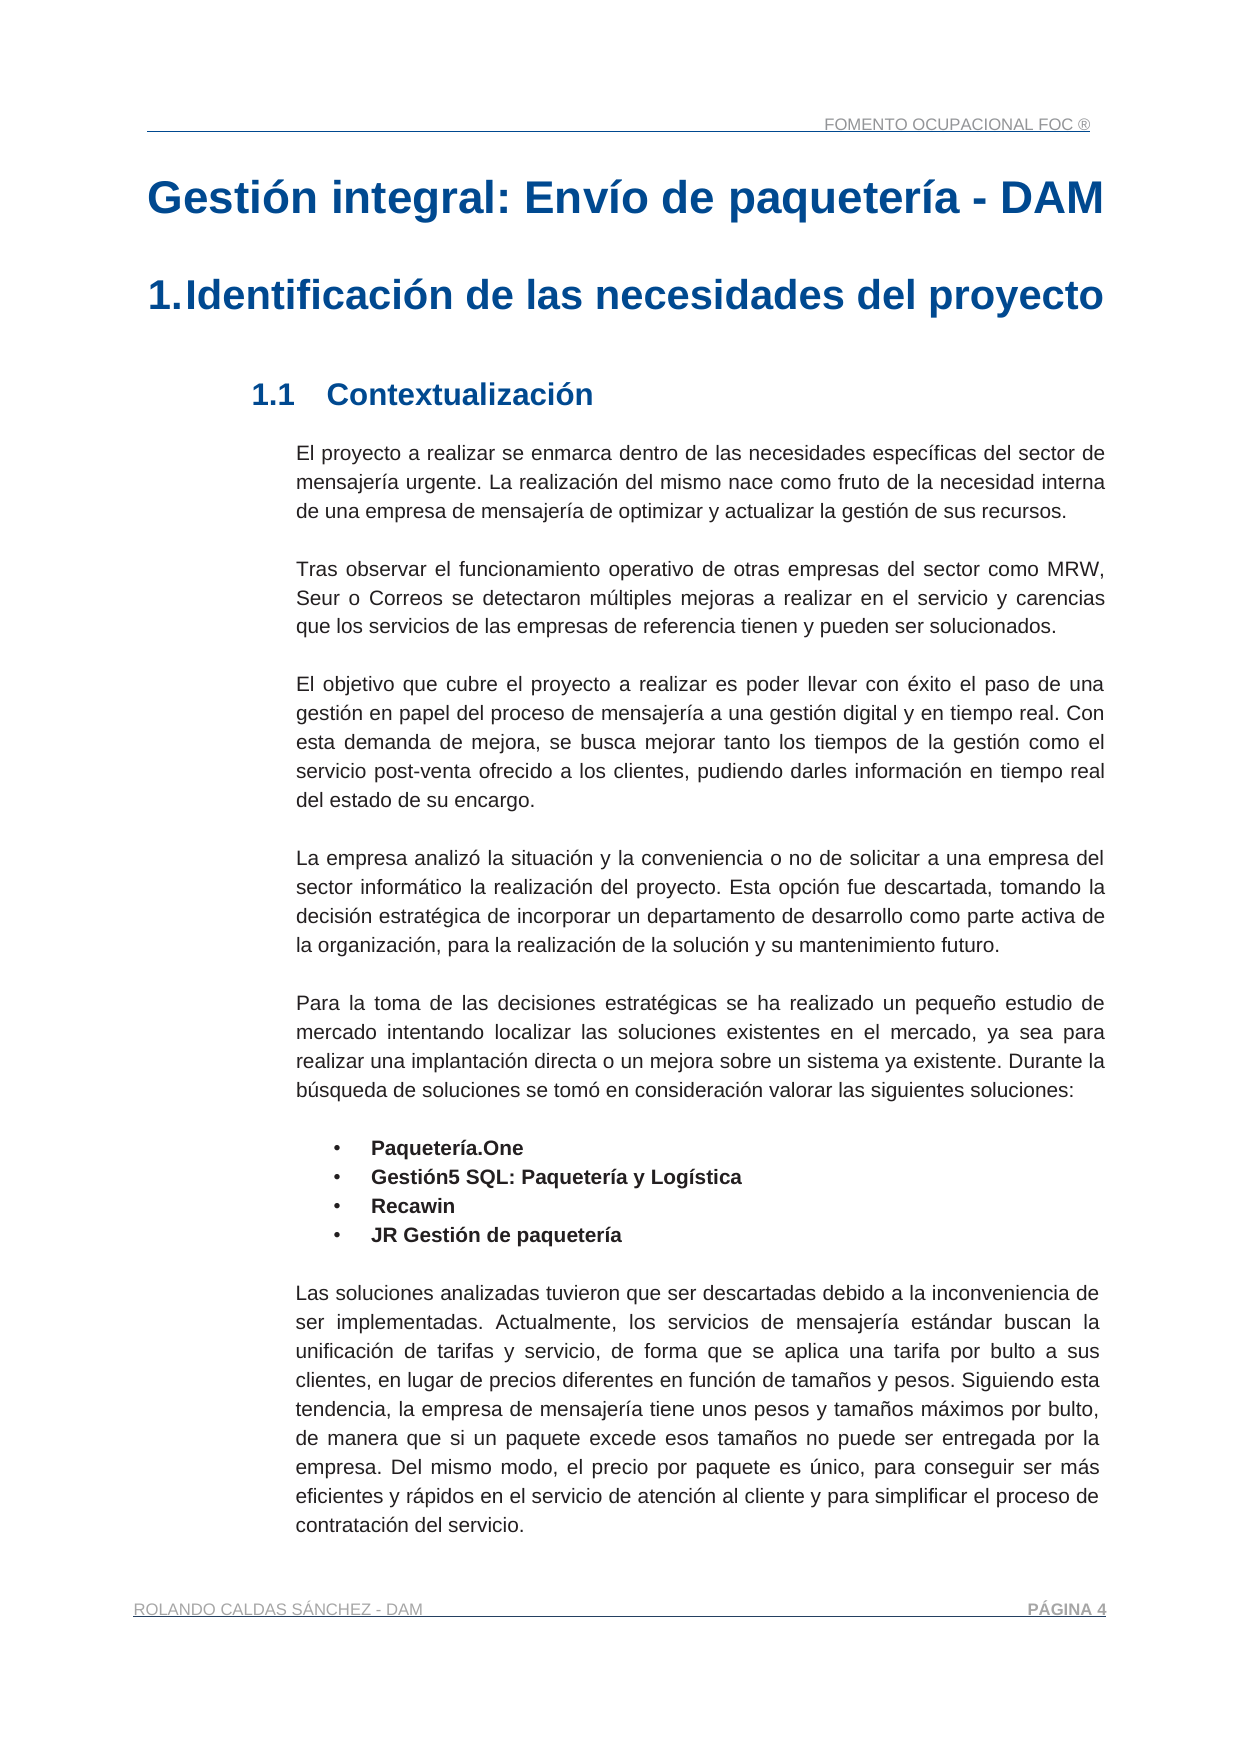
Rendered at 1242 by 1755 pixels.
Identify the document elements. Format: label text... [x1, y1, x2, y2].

list Gestión5 SQL: Paquetería y Logística [333, 1164, 1106, 1189]
list Recawin [333, 1194, 1106, 1218]
list Paquetería.One [333, 1136, 1106, 1159]
text El proyecto a realizar se enmarca dentro de las necesidades específicas del sector de mensajería urgente. La realización del mismo nace como fruto de la necesidad interna de una empresa de mensajería de optimizar y actualizar la gestión de sus recursos. [296, 441, 1106, 522]
list Contextualización [251, 376, 1106, 412]
list Identificación de las necesidades del proyecto [148, 271, 1106, 318]
text El objetivo que cubre el proyecto a realizar es poder llevar con éxito el paso de una gestión en papel del proceso de mensajería a una gestión digital y en tiempo real. Con esta demanda de mejora, se busca mejorar tanto los tiempos de la gestión como el servicio post-venta ofrecido a los clientes, pudiendo darles información en tiempo real del estado de su encargo. [296, 672, 1106, 812]
text Para la toma de las decisiones estratégicas se ha realizado un pequeño estudio de mercado intentando localizar las soluciones existentes en el mercado, ya sea para realizar una implantación directa o un mejora sobre un sistema ya existente. Durante la búsqueda de soluciones se tomó en consideración valorar las siguientes soluciones: [296, 991, 1106, 1102]
text Las soluciones analizadas tuvieron que ser descartadas debido a la inconveniencia de ser implementadas. Actualmente, los servicios de mensajería estándar buscan la unificación de tarifas y servicio, de forma que se aplica una tarifa por bulto a sus clientes, en lugar de precios diferentes en función de tamaños y pesos. Siguiendo esta tendencia, la empresa de mensajería tiene unos pesos y tamaños máximos por bulto, de manera que si un paquete excede esos tamaños no puede ser entregada por la empresa. Del mismo modo, el precio por paquete es único, para conseguir ser más eficientes y rápidos en el servicio de atención al cliente y para simplificar el proceso de contratación del servicio. [295, 1281, 1101, 1536]
list JR Gestión de paquetería [333, 1223, 1106, 1247]
text Gestión integral: Envío de paquetería - DAM [148, 169, 1108, 224]
text Tras observar el funcionamiento operativo de otras empresas del sector como MRW, Seur o Correos se detectaron múltiples mejoras a realizar en el servicio y carencias que los servicios de las empresas de referencia tienen y pueden ser solucionados. [296, 556, 1106, 638]
text La empresa analizó la situación y la conveniencia o no de solicitar a una empresa del sector informático la realización del proyecto. Esta opción fue descartada, tomando la decisión estratégica de incorporar un departamento de desarrollo como parte activa de la organización, para la realización de la solución y su mantenimiento futuro. [296, 846, 1106, 957]
